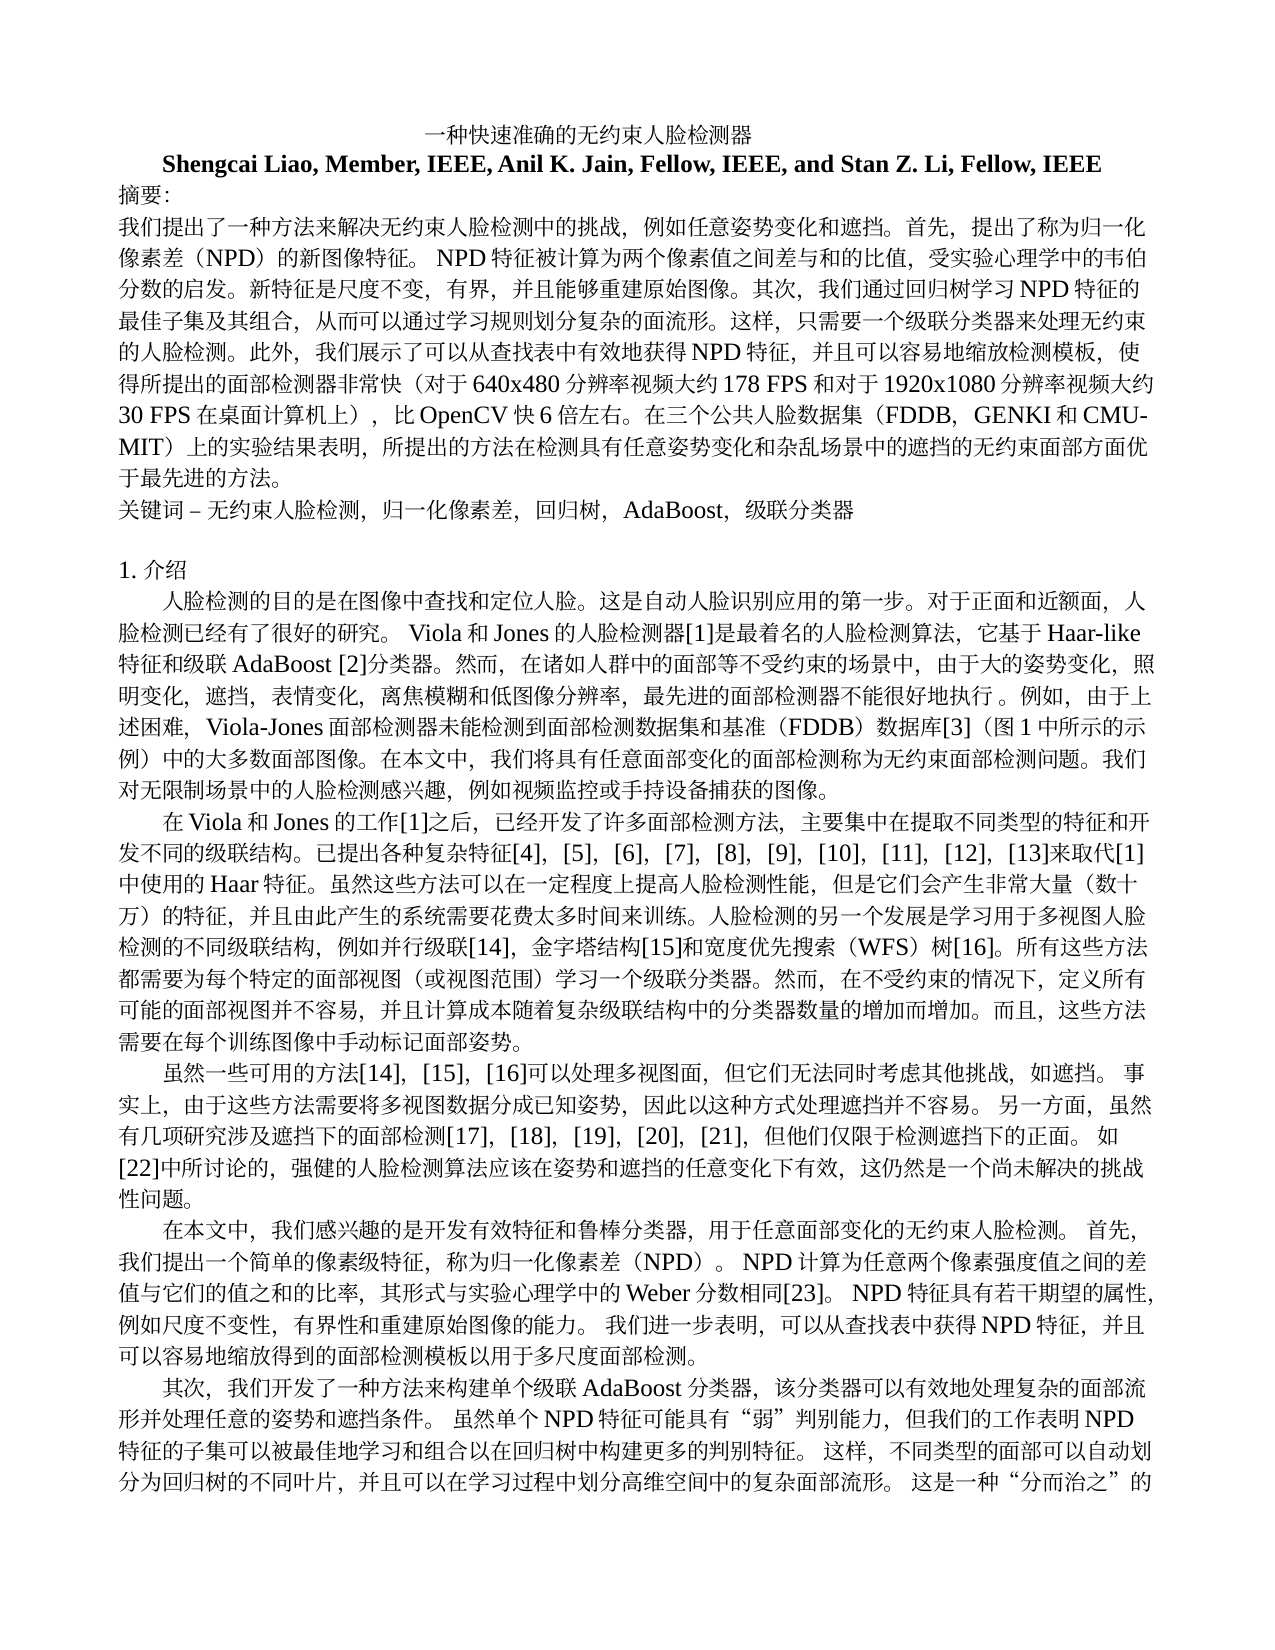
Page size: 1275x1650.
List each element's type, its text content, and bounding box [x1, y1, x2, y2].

text 我们提出了一种方法来解决无约束人脸检测中的挑战，例如任意姿势变化和遮挡。首先，提出了称为归一化像素差（NPD）的新图像特征。 NPD特征被计算为两个像素值之间差与和的比值，受实验心理学中的韦伯分数的启发。新特征是尺度不变，有界，并且能够重建原始图像。其次，我们通过回归树学习NPD特征的最佳子集及其组合，从而可以通过学习规则划分复杂的面流形。这样，只需要一个级联分类器来处理无约束的人脸检测。此外，我们展示了可以从查找表中有效地获得NPD特征，并且可以容易地缩放检测模板，使得所提出的面部检测器非常快（对于640x480分辨率视频大约178 FPS和对于1920x1080分辨率视频大约30 FPS在桌面计算机上），比OpenCV快6倍左右。在三个公共人脸数据集（FDDB，GENKI和CMU-MIT）上的实验结果表明，所提出的方法在检测具有任意姿势变化和杂乱场景中的遮挡的无约束面部方面优于最先进的方法。 [118, 210, 1157, 493]
text 关键词 – 无约束人脸检测，归一化像素差，回归树，AdaBoost，级联分类器 [118, 493, 1157, 524]
text 一种快速准确的无约束人脸检测器 [118, 118, 1157, 149]
text 1. 介绍 [118, 553, 1157, 584]
text 人脸检测的目的是在图像中查找和定位人脸。这是自动人脸识别应用的第一步。对于正面和近额面，人脸检测已经有了很好的研究。 Viola和Jones的人脸检测器[1]是最着名的人脸检测算法，它基于Haar-like特征和级联AdaBoost [2]分类器。然而，在诸如人群中的面部等不受约束的场景中，由于大的姿势变化，照明变化，遮挡，表情变化，离焦模糊和低图像分辨率，最先进的面部检测器不能很好地执行 。例如，由于上述困难，Viola-Jones面部检测器未能检测到面部检测数据集和基准（FDDB）数据库[​​3]（图1中所示的示例）中的大多数面部图像。在本文中，我们将具有任​​意面部变化的面部检测称为无约束面部检测问题。我们对无限制场景中的人脸检测感兴趣，例如视频监控或手持设备捕获的图像。 [118, 584, 1157, 805]
text 在本文中，我们感兴趣的是开发有效特征和鲁棒分类器，用于任意面部变化的无约束人脸检测。 首先，我们提出一个简单的像素级特征，称为归一化像素差（NPD）。 NPD计算为任意两个像素强度值之间的差值与它们的值之和的比率，其形式与实验心理学中的Weber分数相同[23]。 NPD特征具有若干期望的属性，例如尺度不变性，有界性和重建原始图像的能力。 我们进一步表明，可以从查找表中获得NPD特征，并且可以容易地缩放得到的面部检测模板以用于多尺度面部检测。 [118, 1214, 1157, 1371]
text 在Viola和Jones的工作[1]之后，已经开发了许多面部检测方法，主要集中在提取不同类型的特征和开发不同的级联结构。已提出各种复杂特征[4]，[5]，[6]，[7]，[8]，[9]，[10]，[11]，[12]，[13]来取代[1]中使用的Haar特征。虽然这些方法可以在一定程度上提高人脸检测性能，但是它们会产生非常大量（数十万）的特征，并且由此产生的系统需要花费太多时间来训练。人脸检测的另一个发展是学习用于多视图人脸检测的不同级联结构，例如并行级联[14]，金字塔结构[15]和宽度优先搜索（WFS）树[16]。所有这些方法都需要为每个特定的面部视图（或视图范围）学习一个级联分类器。然而，在不受约束的情况下，定义所有可能的面部视图并不容易，并且计算成本随着复杂级联结构中的分类器数量的增加而增加。而且，这些方法需要在每个训练图像中手动标记面部姿势。 [118, 805, 1157, 1056]
text 其次，我们开发了一种方法来构建单个级联AdaBoost分类器，该分类器可以有效地处理复杂的面部流形并处理任意的姿势和遮挡条件。 虽然单个NPD特征可能具有“弱”判别能力，但我们的工作表明NPD特征的子集可以被最佳地学习和组合以在回归树中构建更多的判别特征。 这样，不同类型的面部可以自动划分为回归树的不同叶片，并且可以在学习过程中划分高维空间中的复杂面部流形。 这是一种“分而治之”的 [118, 1371, 1157, 1497]
text 虽然一些可用的方法[14]，[15]，[16]可以处理多视图面，但它们无法同时考虑其他挑战，如遮挡。 事实上，由于这些方法需要将多视图数据分成已知姿势，因此以这种方式处理遮挡并不容易。 另一方面，虽然有几项研究涉及遮挡下的面部检测[17]，[18]，[19]，[20]，[21]，但他们仅限于检测遮挡下的正面。 如[22]中所讨论的，强健的人脸检测算法应该在姿势和遮挡的任意变化下有效，这仍然是一个尚未解决的挑战性问题。 [118, 1056, 1157, 1214]
text 摘要： [118, 178, 1157, 210]
text Shengcai Liao, Member, IEEE, Anil K. Jain, Fellow, IEEE, and Stan Z. Li, Fellow, IEEE [118, 149, 1157, 178]
